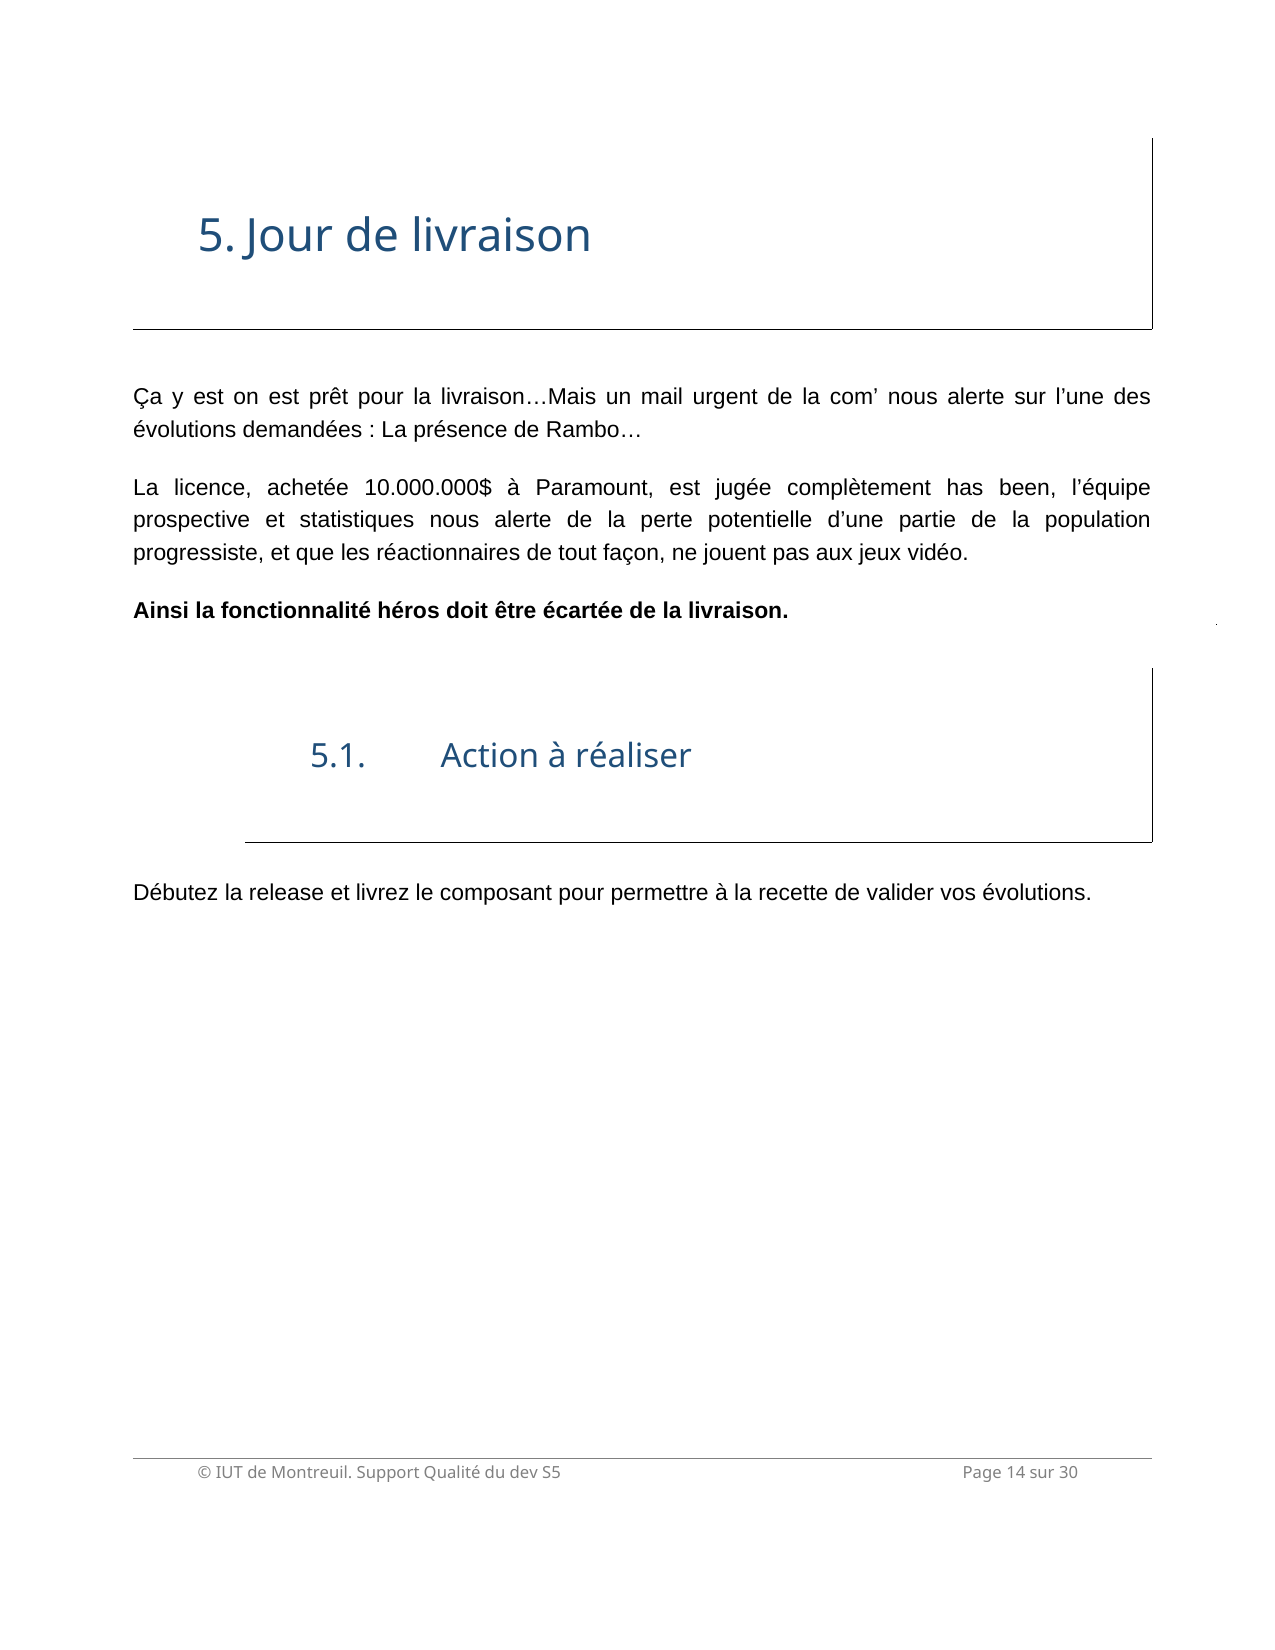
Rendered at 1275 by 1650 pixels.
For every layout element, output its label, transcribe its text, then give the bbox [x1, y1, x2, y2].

subtitle Jour de livraison [133, 138, 1152, 329]
text Ça y est on est prêt pour la livraison…Mais un mail urgent de la com’ nous alerte sur l’une des évolutions demandées : La présence de Rambo… [133, 383, 1152, 442]
text Débutez la release et livrez le composant pour permettre à la recette de valider vos évolutions. [133, 878, 1152, 905]
text La licence, achetée 10.000.000$ à Paramount, est jugée complètement has been, l’équipe prospective et statistiques nous alerte de la perte potentielle d’une partie de la population progressiste, et que les réactionnaires de tout façon, ne jouent pas aux jeux vidéo. [133, 473, 1152, 566]
text Ainsi la fonctionnalité héros doit être écartée de la livraison. [133, 597, 1152, 623]
subtitle Action à réaliser [245, 668, 1152, 842]
